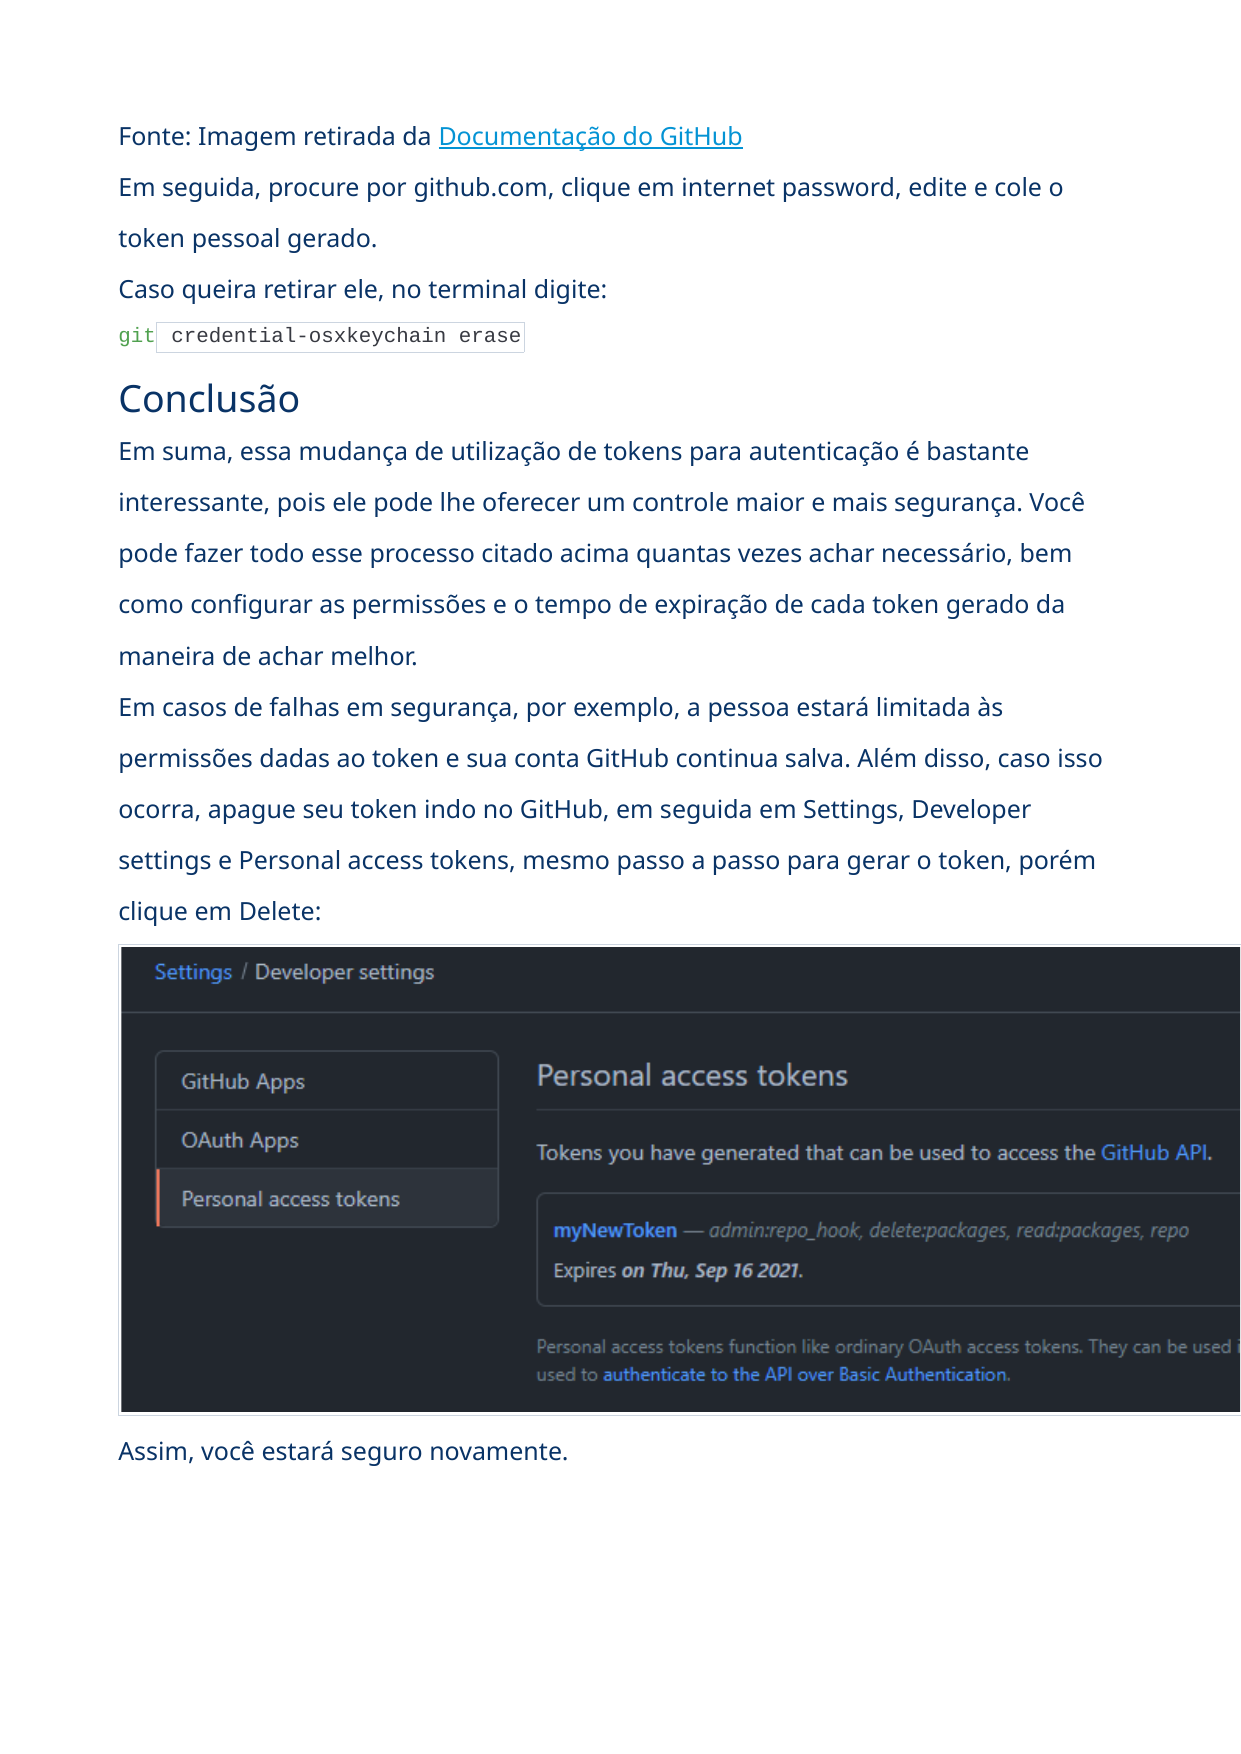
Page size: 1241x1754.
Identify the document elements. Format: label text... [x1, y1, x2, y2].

text git [118, 322, 156, 352]
text Fonte: Imagem retirada da Documentação do GitHub [118, 118, 1122, 152]
text credential-osxkeychain erase [157, 323, 524, 352]
text Em seguida, procure por github.com, clique em internet password, edite e cole o token pessoal gerado. [118, 169, 1122, 254]
text Em casos de falhas em segurança, por exemplo, a pessoa estará limitada às permissões dadas ao token e sua conta GitHub continua salva. Além disso, caso isso ocorra, apague seu token indo no GitHub, em seguida em Settings, Developer settings e Personal access tokens, mesmo passo a passo para gerar o token, porém clique em Delete: [118, 689, 1122, 927]
text Assim, você estará seguro novamente. [118, 1433, 1122, 1468]
picture [121, 947, 1241, 1412]
subtitle Conclusão [118, 373, 1122, 424]
text Caso queira retirar ele, no terminal digite: [118, 271, 1122, 305]
text [525, 322, 1122, 352]
text Em suma, essa mudança de utilização de tokens para autenticação é bastante interessante, pois ele pode lhe oferecer um controle maior e mais segurança. Você pode fazer todo esse processo citado acima quantas vezes achar necessário, bem como configurar as permissões e o tempo de expiração de cada token gerado da maneira de achar melhor. [118, 434, 1122, 672]
